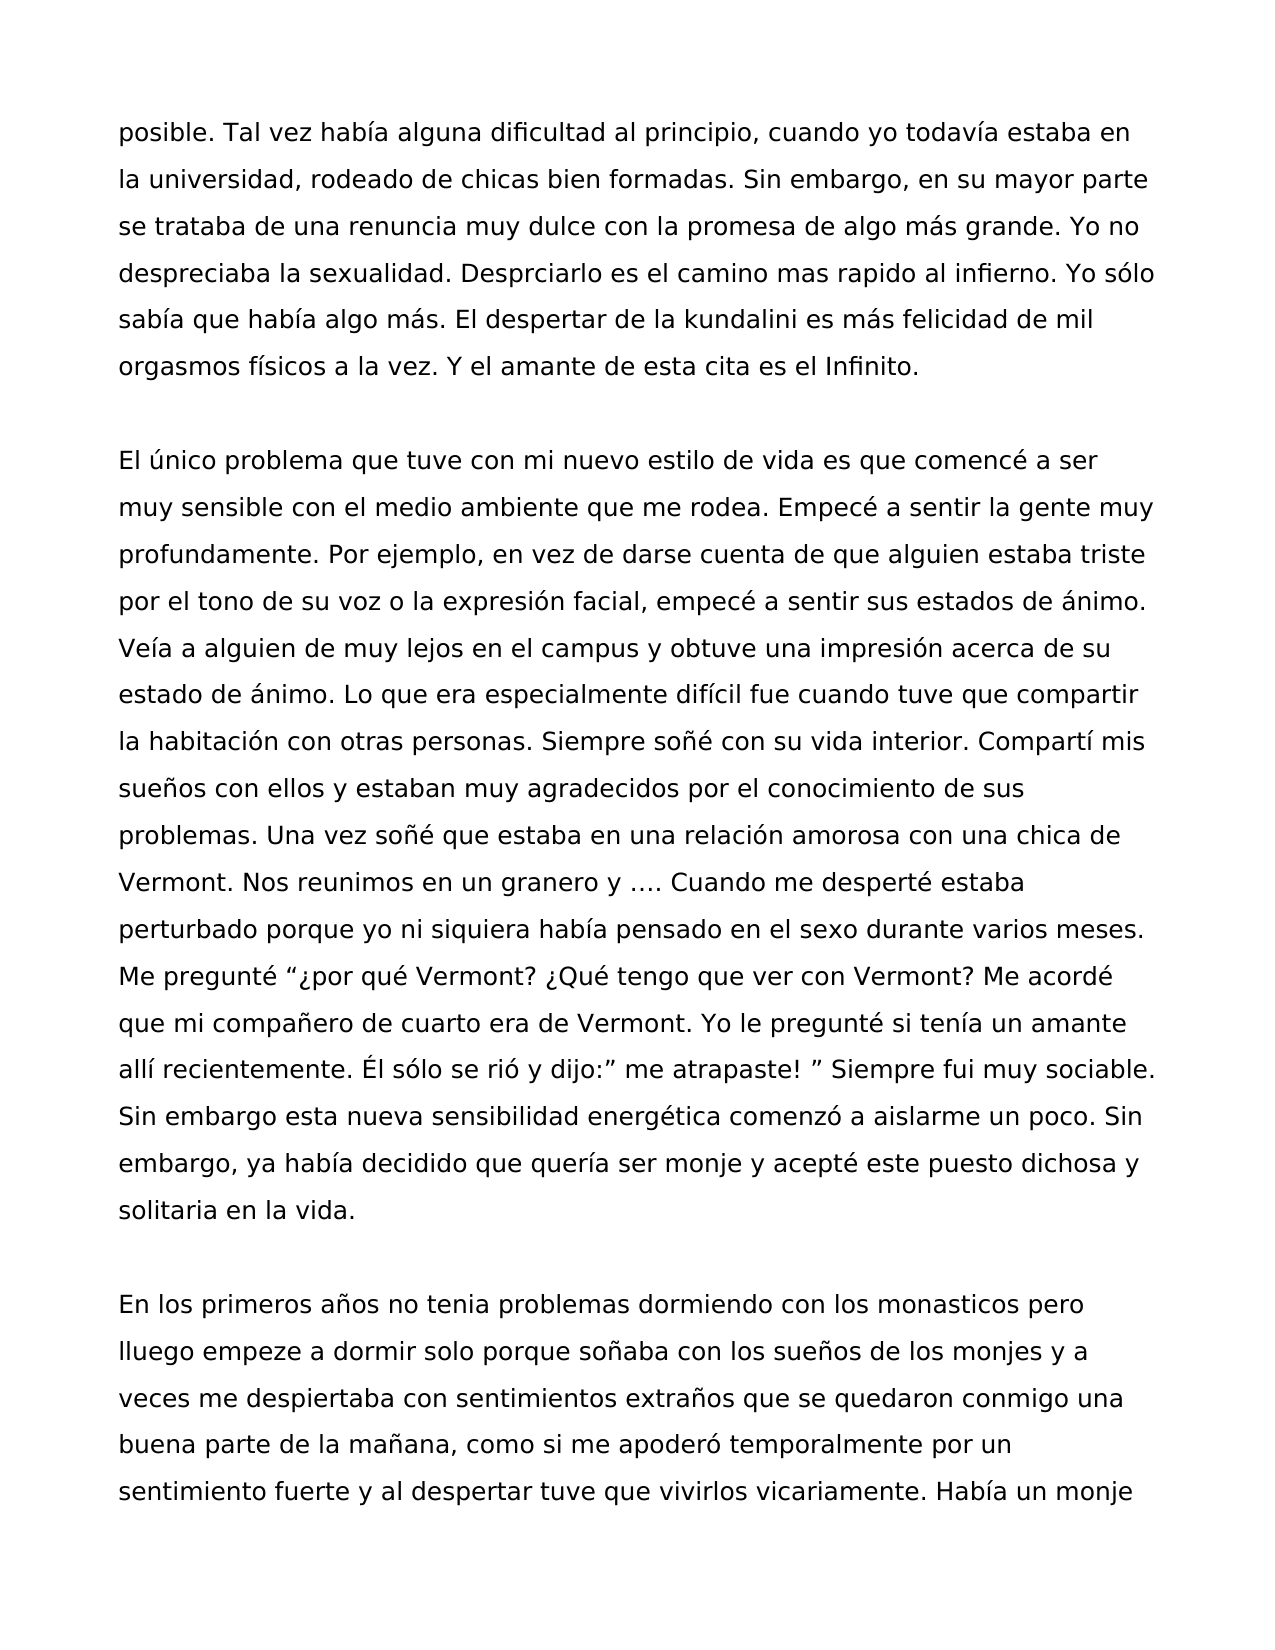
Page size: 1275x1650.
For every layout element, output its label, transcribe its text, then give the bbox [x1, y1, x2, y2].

text posible. Tal vez había alguna dificultad al principio, cuando yo todavía estaba en la universidad, rodeado de chicas bien formadas. Sin embargo, en su mayor parte se trataba de una renuncia muy dulce con la promesa de algo más grande. Yo no despreciaba la sexualidad. Desprciarlo es el camino mas rapido al infierno. Yo sólo sabía que había algo más. El despertar de la kundalini es más felicidad de mil orgasmos físicos a la vez. Y el amante de esta cita es el Infinito. El único problema que tuve con mi nuevo estilo de vida es que comencé a ser muy sensible con el medio ambiente que me rodea. Empecé a sentir la gente muy profundamente. Por ejemplo, en vez de darse cuenta de que alguien estaba triste por el tono de su voz o la expresión facial, empecé a sentir sus estados de ánimo. Veía a alguien de muy lejos en el campus y obtuve una impresión acerca de su estado de ánimo. Lo que era especialmente difícil fue cuando tuve que compartir la habitación con otras personas. Siempre soñé con su vida interior. Compartí mis sueños con ellos y estaban muy agradecidos por el conocimiento de sus problemas. Una vez soñé que estaba en una relación amorosa con una chica de Vermont. Nos reunimos en un granero y …. Cuando me desperté estaba perturbado porque yo ni siquiera había pensado en el sexo durante varios meses. Me pregunté “¿por qué Vermont? ¿Qué tengo que ver con Vermont? Me acordé que mi compañero de cuarto era de Vermont. Yo le pregunté si tenía un amante allí recientemente. Él sólo se rió y dijo:” me atrapaste! ” Siempre fui muy sociable. Sin embargo esta nueva sensibilidad energética comenzó a aislarme un poco. Sin embargo, ya había decidido que quería ser monje y acepté este puesto dichosa y solitaria en la vida. En los primeros años no tenia problemas dormiendo con los monasticos pero lluego empeze a dormir solo porque soñaba con los sueños de los monjes y a veces me despiertaba con sentimientos extraños que se quedaron conmigo una buena parte de la mañana, como si me apoderó temporalmente por un sentimiento fuerte y al despertar tuve que vivirlos vicariamente. Había un monje [118, 118, 1157, 1507]
